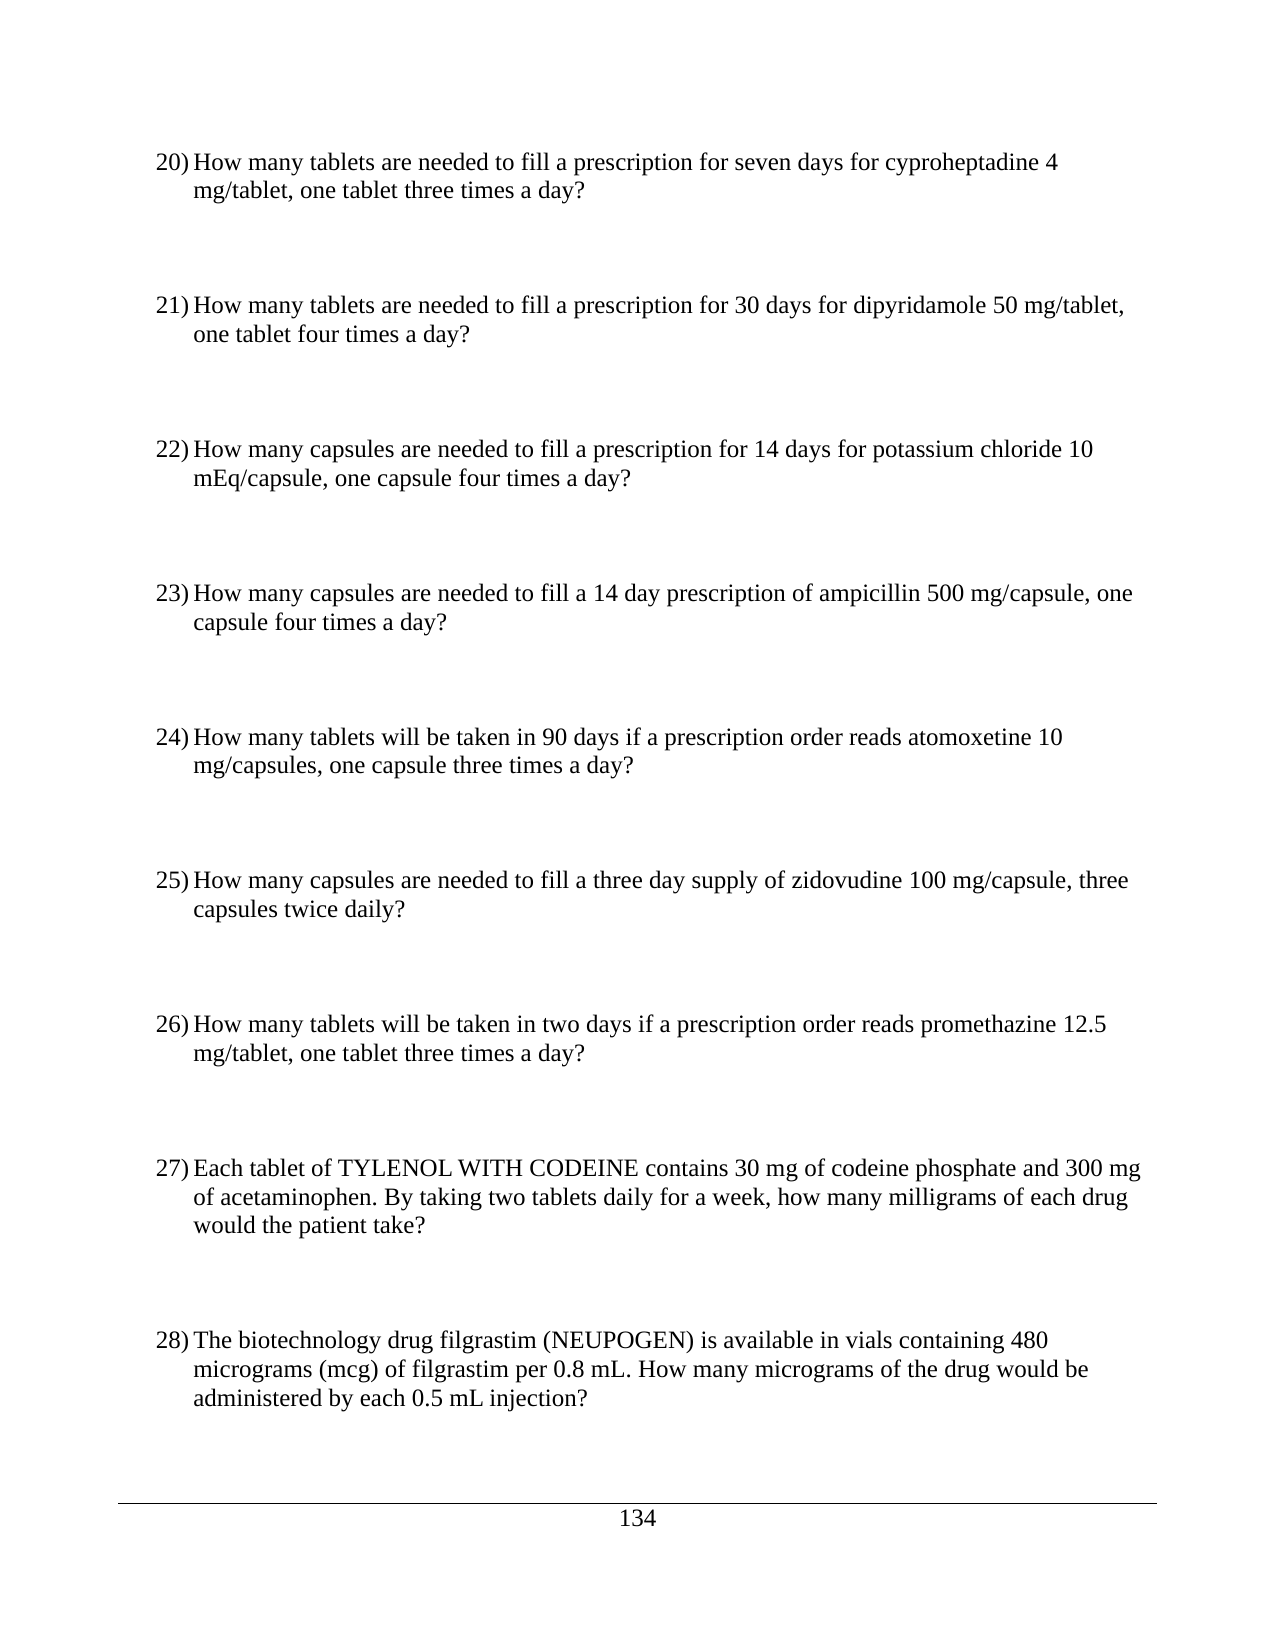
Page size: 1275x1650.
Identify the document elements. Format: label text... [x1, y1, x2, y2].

list How many tablets will be taken in two days if a prescription order reads promethazine 12.5 mg/tablet, one tablet three times a day? [156, 1009, 1157, 1067]
list How many capsules are needed to fill a three day supply of zidovudine 100 mg/capsule, three capsules twice daily? [156, 866, 1157, 923]
list How many tablets are needed to fill a prescription for seven days for cyproheptadine 4 mg/tablet, one tablet three times a day? [156, 147, 1157, 204]
list The biotechnology drug filgrastim (NEUPOGEN) is available in vials containing 480 micrograms (mcg) of filgrastim per 0.8 mL. How many micrograms of the drug would be administered by each 0.5 mL injection? [156, 1326, 1157, 1412]
list How many capsules are needed to fill a prescription for 14 days for potassium chloride 10 mEq/capsule, one capsule four times a day? [156, 434, 1157, 492]
list How many tablets will be taken in 90 days if a prescription order reads atomoxetine 10 mg/capsules, one capsule three times a day? [156, 722, 1157, 779]
list How many capsules are needed to fill a 14 day prescription of ampicillin 500 mg/capsule, one capsule four times a day? [156, 578, 1157, 636]
list Each tablet of TYLENOL WITH CODEINE contains 30 mg of codeine phosphate and 300 mg of acetaminophen. By taking two tablets daily for a week, how many milligrams of each drug would the patient take? [156, 1153, 1157, 1239]
list How many tablets are needed to fill a prescription for 30 days for dipyridamole 50 mg/tablet, one tablet four times a day? [156, 291, 1157, 348]
